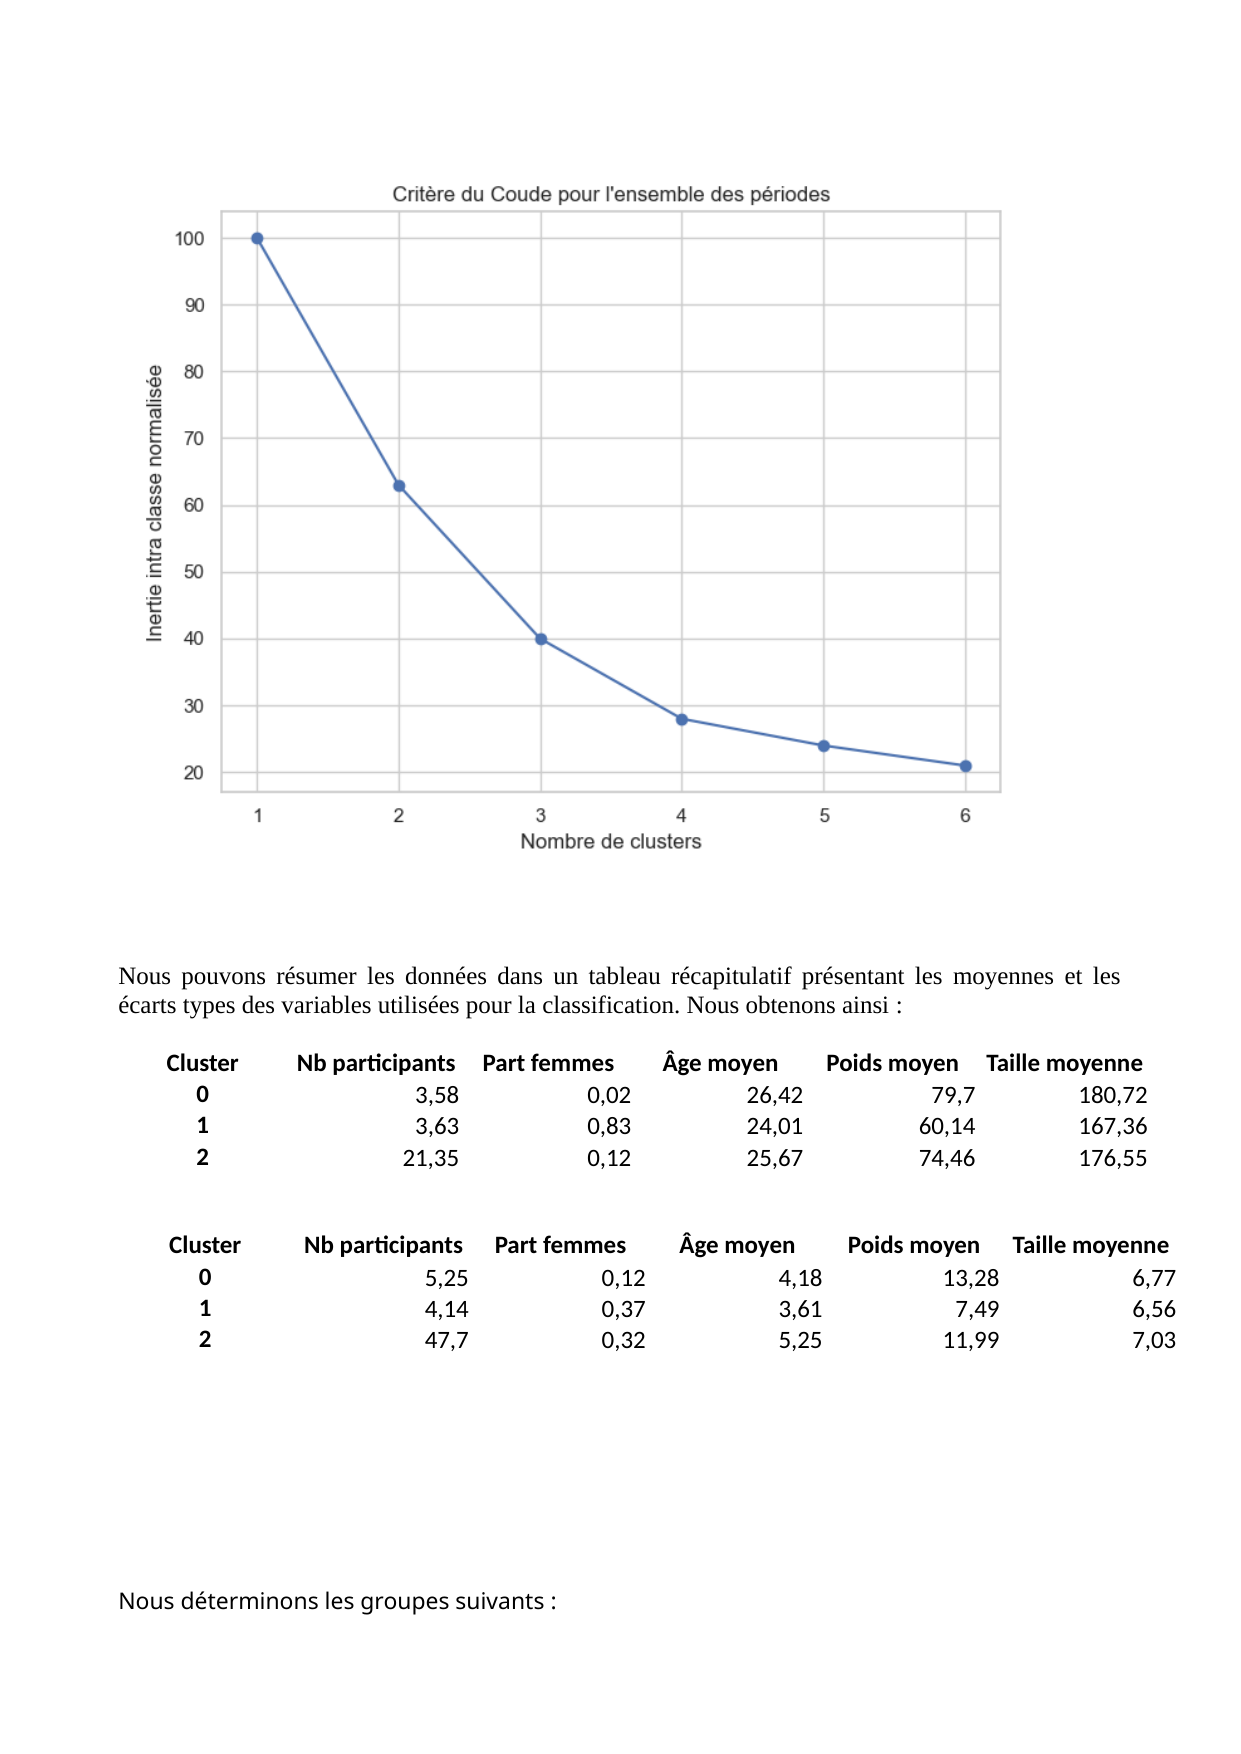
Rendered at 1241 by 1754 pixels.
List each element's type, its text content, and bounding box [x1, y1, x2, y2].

table_cell 3,61 [649, 1292, 826, 1323]
table_cell 6,56 [1003, 1292, 1179, 1323]
table_header Taille moyenne [1003, 1230, 1179, 1261]
table_cell 0 [115, 1079, 290, 1110]
table_cell 180,72 [979, 1079, 1151, 1110]
table_cell 0,32 [472, 1324, 649, 1355]
table_cell 5,25 [649, 1324, 826, 1355]
picture [96, 121, 1101, 875]
table_cell 167,36 [979, 1110, 1151, 1141]
table_cell 25,67 [634, 1141, 806, 1172]
table_cell 1 [115, 1110, 290, 1141]
table_header Poids moyen [826, 1230, 1002, 1261]
table_header Part femmes [472, 1230, 649, 1261]
table_cell 79,7 [806, 1079, 978, 1110]
table_cell 0 [115, 1261, 295, 1292]
table_header Part femmes [462, 1047, 634, 1078]
table_cell 2 [115, 1324, 295, 1355]
table_header Âge moyen [634, 1047, 806, 1078]
table_cell 7,03 [1003, 1324, 1179, 1355]
table_header Cluster [115, 1047, 290, 1078]
table_cell 21,35 [290, 1141, 462, 1172]
table_cell 2 [115, 1141, 290, 1172]
table_cell 0,37 [472, 1292, 649, 1323]
table_header Nb participants [295, 1230, 472, 1261]
text Nous déterminons les groupes suivants : [118, 1585, 1122, 1616]
table_cell 176,55 [979, 1141, 1151, 1172]
table_cell 60,14 [806, 1110, 978, 1141]
table_cell 4,14 [295, 1292, 472, 1323]
table_header Cluster [115, 1230, 295, 1261]
table_cell 0,02 [462, 1079, 634, 1110]
table_cell 0,83 [462, 1110, 634, 1141]
text Nous pouvons résumer les données dans un tableau récapitulatif présentant les moyennes et les écarts types des variables utilisées pour la classification. Nous obtenons ainsi : [118, 961, 1122, 1018]
table_header Poids moyen [806, 1047, 978, 1078]
table_cell 11,99 [826, 1324, 1002, 1355]
table_cell 0,12 [472, 1261, 649, 1292]
table_cell 7,49 [826, 1292, 1002, 1323]
table_cell 3,63 [290, 1110, 462, 1141]
table_cell 1 [115, 1292, 295, 1323]
table_cell 5,25 [295, 1261, 472, 1292]
table_header Nb participants [290, 1047, 462, 1078]
table_cell 47,7 [295, 1324, 472, 1355]
table_cell 3,58 [290, 1079, 462, 1110]
table_header Âge moyen [649, 1230, 826, 1261]
table_cell 74,46 [806, 1141, 978, 1172]
table_cell 6,77 [1003, 1261, 1179, 1292]
table_cell 26,42 [634, 1079, 806, 1110]
table_cell 4,18 [649, 1261, 826, 1292]
table_cell 13,28 [826, 1261, 1002, 1292]
table_cell 24,01 [634, 1110, 806, 1141]
table_header Taille moyenne [979, 1047, 1151, 1078]
table_cell 0,12 [462, 1141, 634, 1172]
